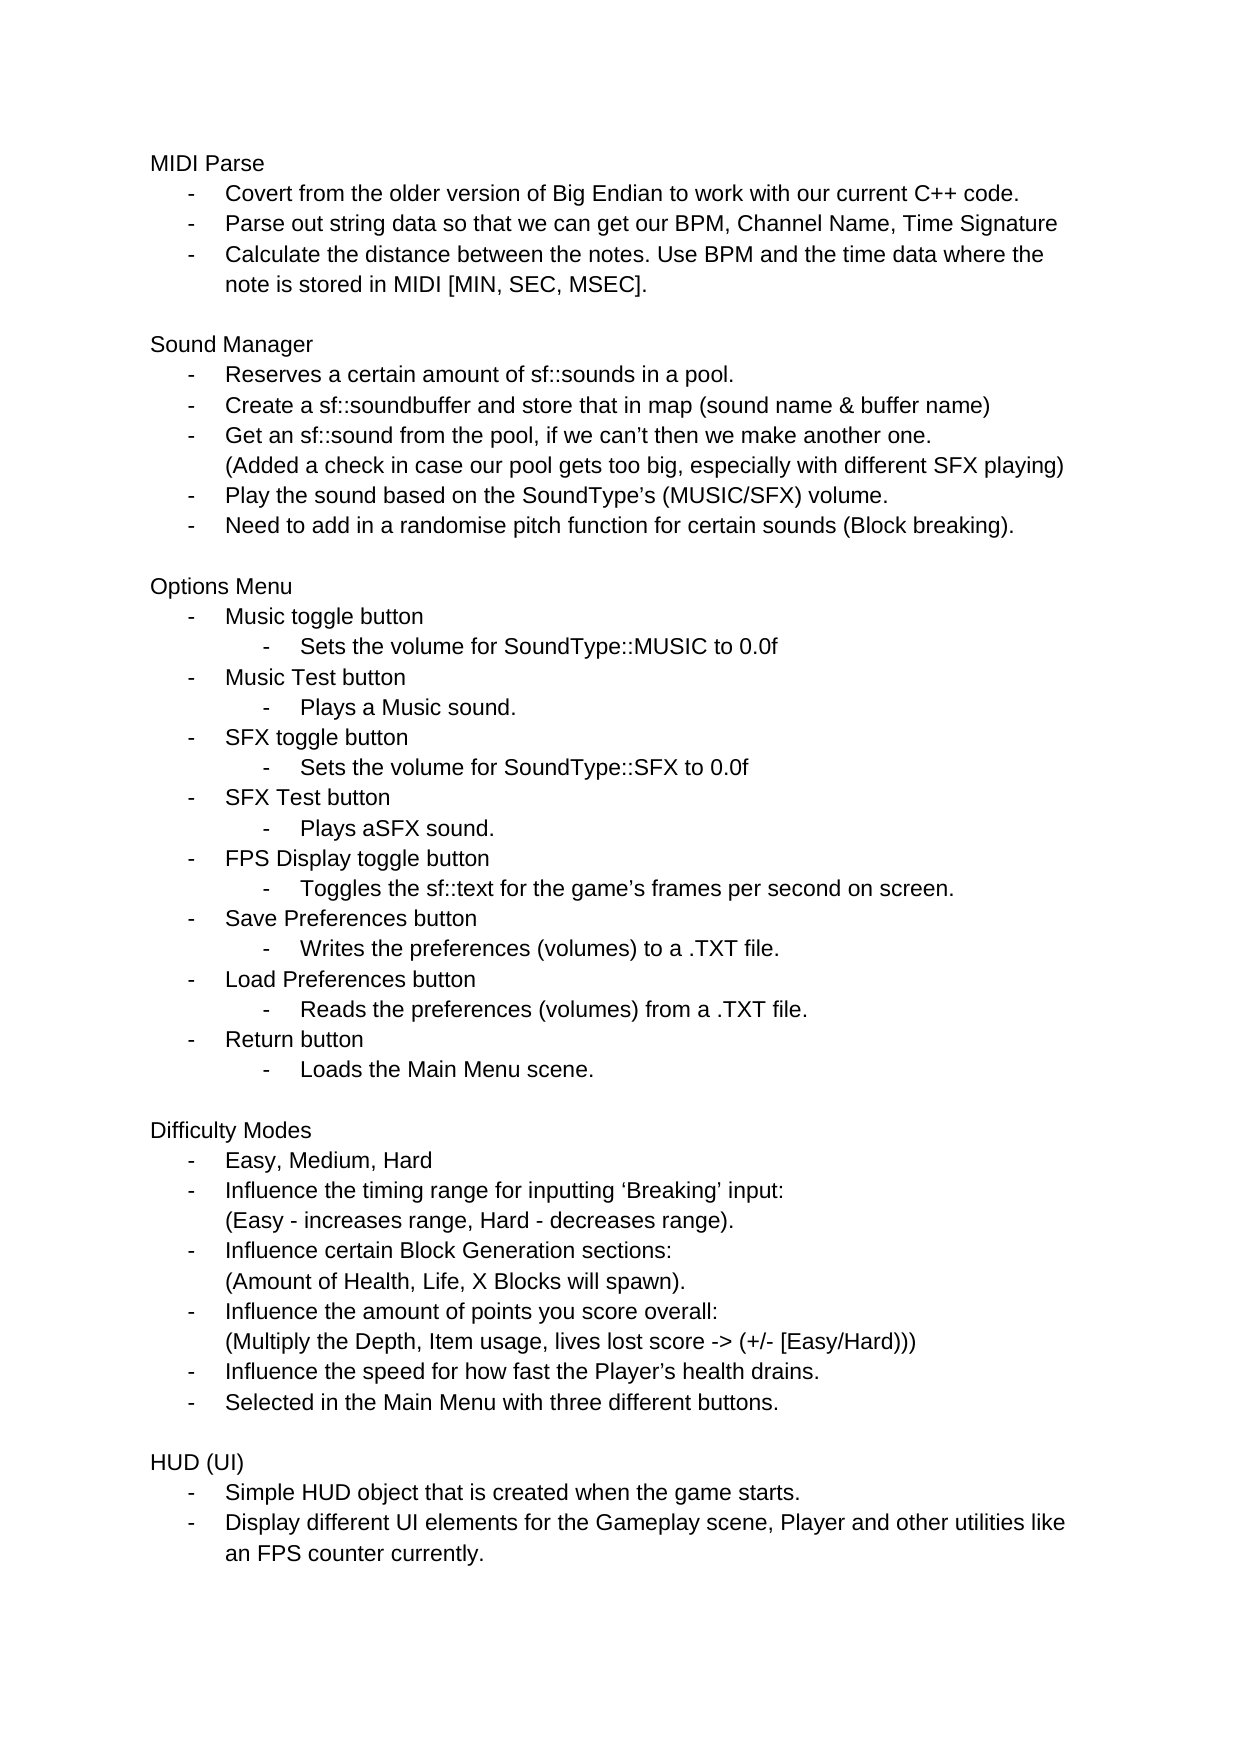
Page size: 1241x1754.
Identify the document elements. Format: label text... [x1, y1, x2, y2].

list Get an sf::sound from the pool, if we can’t then we make another one. [187, 422, 1090, 448]
list Influence the amount of points you score overall: [187, 1298, 1090, 1324]
text MIDI Parse [150, 150, 1090, 176]
list Reads the preferences (volumes) from a .TXT file. [262, 996, 1090, 1022]
list Influence certain Block Generation sections: [187, 1237, 1090, 1264]
list Sets the volume for SoundType::SFX to 0.0f [262, 754, 1090, 781]
list Play the sound based on the SoundType’s (MUSIC/SFX) volume. [187, 482, 1090, 509]
list Plays a Music sound. [262, 694, 1090, 720]
text (Multiply the Depth, Item usage, lives lost score -> (+/- [Easy/Hard))) [225, 1328, 1090, 1354]
list Easy, Medium, Hard [187, 1147, 1090, 1173]
list Influence the timing range for inputting ‘Breaking’ input: [187, 1177, 1090, 1203]
text Options Menu [150, 573, 1090, 599]
list Plays aSFX sound. [262, 814, 1090, 841]
list Music Test button [187, 663, 1090, 690]
list SFX toggle button [187, 724, 1090, 750]
text (Easy - increases range, Hard - decreases range). [225, 1207, 1090, 1234]
list Parse out string data so that we can get our BPM, Channel Name, Time Signature [187, 210, 1090, 237]
text HUD (UI) [150, 1449, 1090, 1475]
text (Added a check in case our pool gets too big, especially with different SFX playing) [225, 452, 1090, 478]
list Display different UI elements for the Gameplay scene, Player and other utilities like an FPS counter currently. [187, 1509, 1090, 1566]
list Load Preferences button [187, 966, 1090, 992]
text Difficulty Modes [150, 1117, 1090, 1143]
list Music toggle button [187, 603, 1090, 629]
text Sound Manager [150, 331, 1090, 358]
text (Amount of Health, Life, X Blocks will spawn). [225, 1268, 1090, 1294]
list Selected in the Main Menu with three different buttons. [187, 1388, 1090, 1415]
list Loads the Main Menu scene. [262, 1056, 1090, 1083]
list Need to add in a randomise pitch function for certain sounds (Block breaking). [187, 512, 1090, 539]
list Writes the preferences (volumes) to a .TXT file. [262, 935, 1090, 962]
list Calculate the distance between the notes. Use BPM and the time data where the note is stored in MIDI [MIN, SEC, MSEC]. [187, 241, 1090, 297]
list Simple HUD object that is created when the game starts. [187, 1479, 1090, 1506]
list Save Preferences button [187, 905, 1090, 932]
list Sets the volume for SoundType::MUSIC to 0.0f [262, 633, 1090, 660]
list Influence the speed for how fast the Player’s health drains. [187, 1358, 1090, 1385]
list Covert from the older version of Big Endian to work with our current C++ code. [187, 180, 1090, 207]
list FPS Display toggle button [187, 845, 1090, 871]
list SFX Test button [187, 784, 1090, 811]
list Return button [187, 1026, 1090, 1052]
list Toggles the sf::text for the game’s frames per second on screen. [262, 875, 1090, 901]
list Reserves a certain amount of sf::sounds in a pool. [187, 361, 1090, 388]
list Create a sf::soundbuffer and store that in map (sound name & buffer name) [187, 392, 1090, 418]
